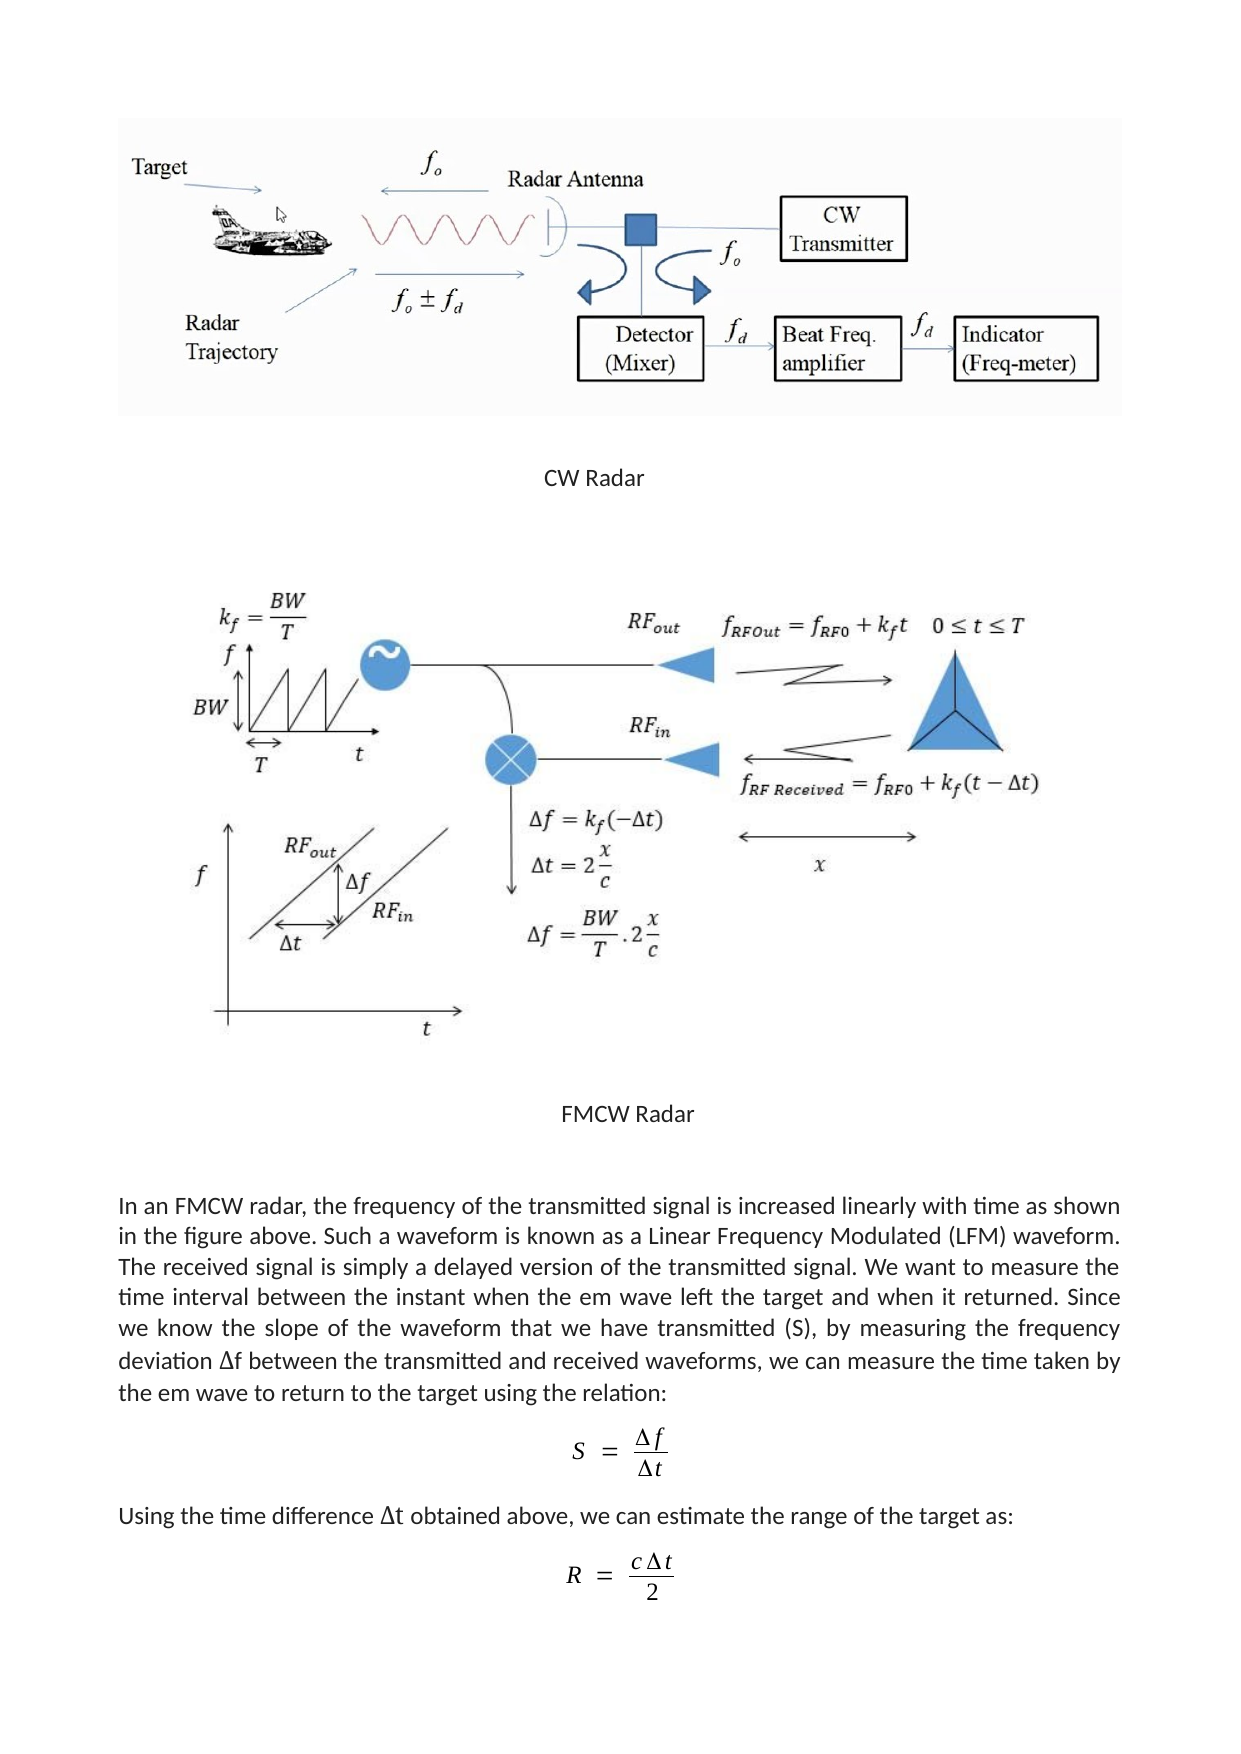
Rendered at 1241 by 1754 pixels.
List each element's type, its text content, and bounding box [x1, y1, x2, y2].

text FMCW Radar [118, 1098, 1122, 1128]
picture [170, 554, 1071, 1052]
picture [118, 118, 1123, 416]
text Using the time difference Δt obtained above, we can estimate the range of the target as: [118, 1497, 1122, 1531]
text In an FMCW radar, the frequency of the transmitted signal is increased linearly with time as shown in the figure above. Such a waveform is known as a Linear Frequency Modulated (LFM) waveform. The received signal is simply a delayed version of the transmitted signal. We want to measure the time interval between the instant when the em wave left the target and when it returned. Since we know the slope of the waveform that we have transmitted (S), by measuring the frequency deviation Δf between the transmitted and received waveforms, we can measure the time taken by the em wave to return to the target using the relation: [118, 1190, 1122, 1407]
text CW Radar [118, 462, 1122, 492]
